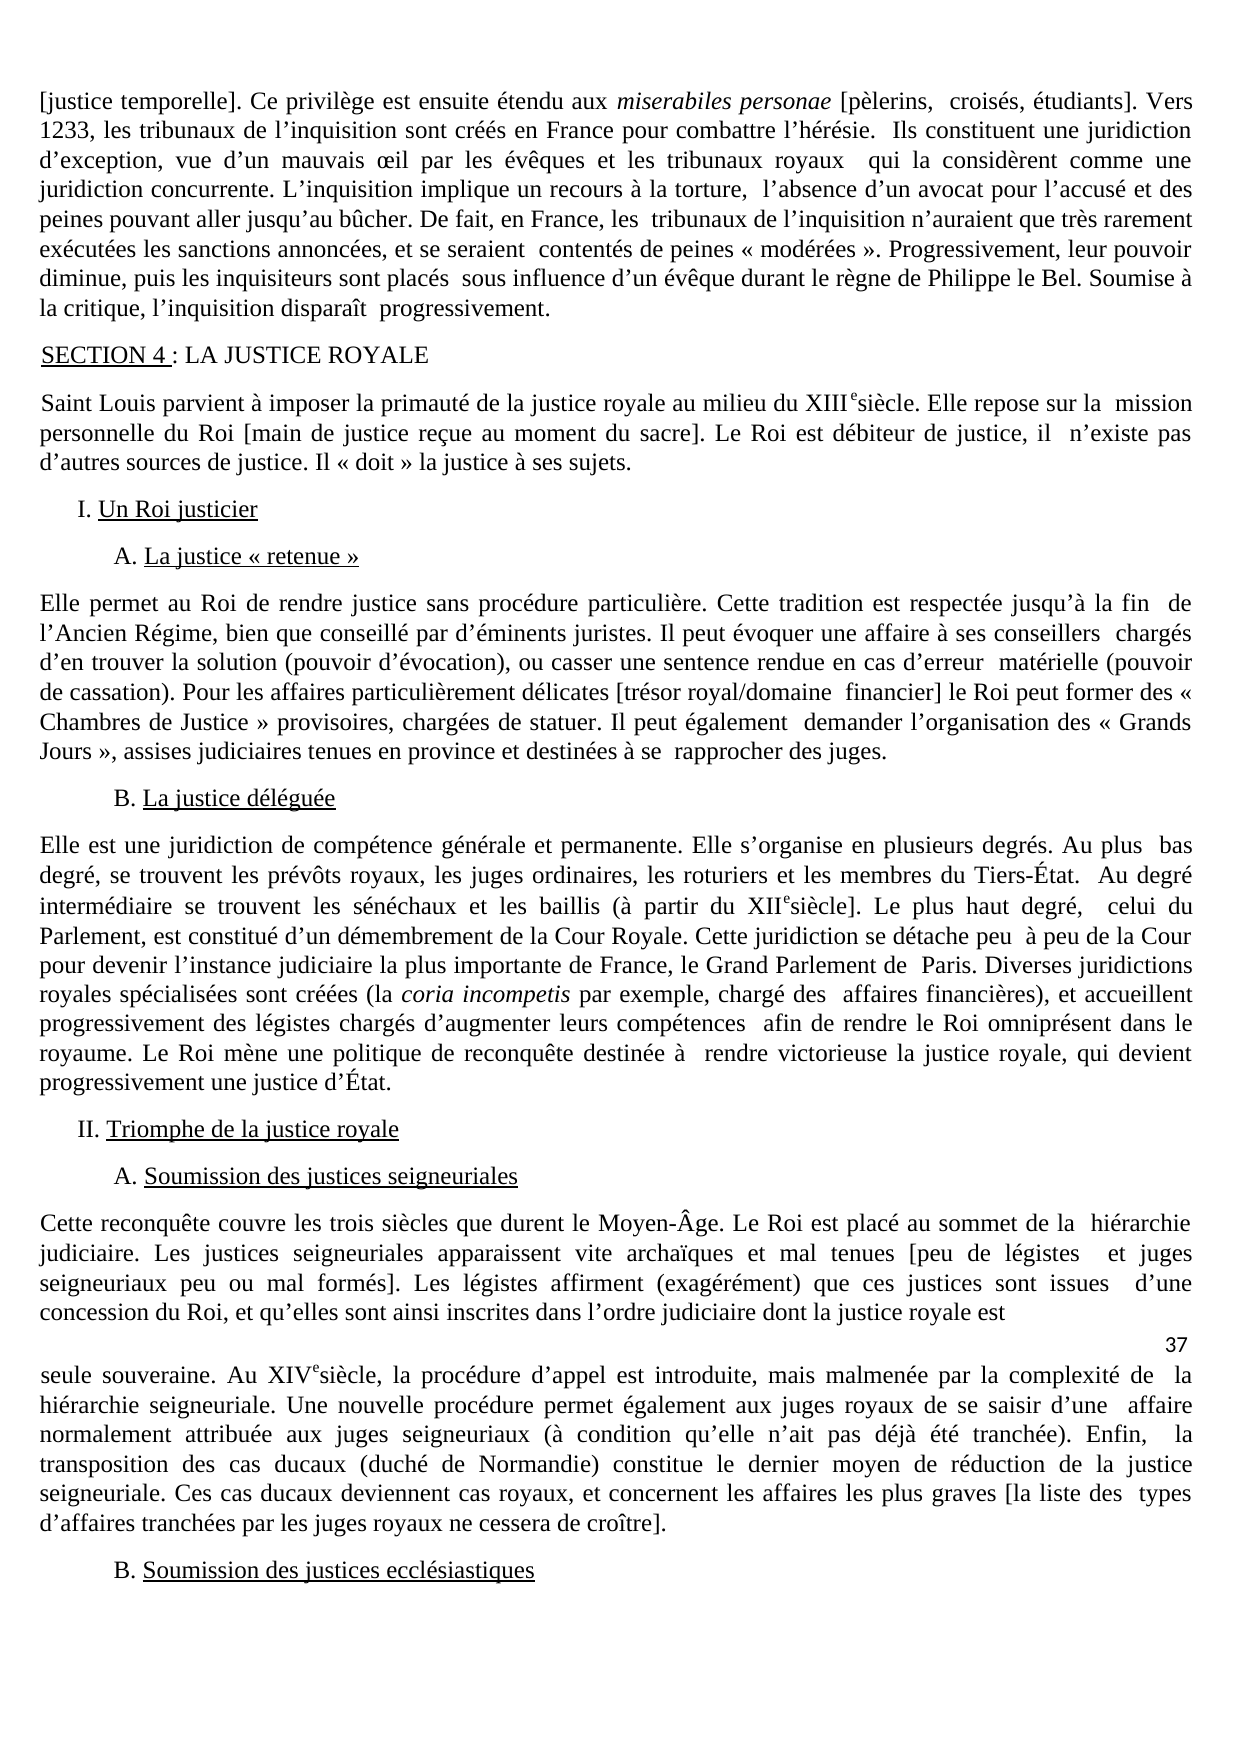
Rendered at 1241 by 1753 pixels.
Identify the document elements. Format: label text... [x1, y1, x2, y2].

text [justice temporelle]. Ce privilège est ensuite étendu aux miserabiles personae [pèlerins, croisés, étudiants]. Vers 1233, les tribunaux de l’inquisition sont créés en France pour combattre l’hérésie. Ils constituent une juridiction d’exception, vue d’un mauvais œil par les évêques et les tribunaux royaux qui la considèrent comme une juridiction concurrente. L’inquisition implique un recours à la torture, l’absence d’un avocat pour l’accusé et des peines pouvant aller jusqu’au bûcher. De fait, en France, les tribunaux de l’inquisition n’auraient que très rarement exécutées les sanctions annoncées, et se seraient contentés de peines « modérées ». Progressivement, leur pouvoir diminue, puis les inquisiteurs sont placés sous influence d’un évêque durant le règne de Philippe le Bel. Soumise à la critique, l’inquisition disparaît progressivement. [39, 86, 1193, 322]
text seule souveraine. Au XIVesiècle, la procédure d’appel est introduite, mais malmenée par la complexité de la hiérarchie seigneuriale. Une nouvelle procédure permet également aux juges royaux de se saisir d’une affaire normalement attribuée aux juges seigneuriaux (à condition qu’elle n’ait pas déjà été tranchée). Enfin, la transposition des cas ducaux (duché de Normandie) constitue le dernier moyen de réduction de la justice seigneuriale. Ces cas ducaux deviennent cas royaux, et concernent les affaires les plus graves [la liste des types d’affaires tranchées par les juges royaux ne cessera de croître]. [39, 1358, 1194, 1537]
text SECTION 4 : LA JUSTICE ROYALE [41, 340, 1193, 369]
text 37 [36, 1330, 1188, 1358]
text B. La justice déléguée [113, 783, 1193, 812]
text Elle permet au Roi de rendre justice sans procédure particulière. Cette tradition est respectée jusqu’à la fin de l’Ancien Régime, bien que conseillé par d’éminents juristes. Il peut évoquer une affaire à ses conseillers chargés d’en trouver la solution (pouvoir d’évocation), ou casser une sentence rendue en cas d’erreur matérielle (pouvoir de cassation). Pour les affaires particulièrement délicates [trésor royal/domaine financier] le Roi peut former des « Chambres de Justice » provisoires, chargées de statuer. Il peut également demander l’organisation des « Grands Jours », assises judiciaires tenues en province et destinées à se rapprocher des juges. [39, 588, 1193, 765]
text Elle est une juridiction de compétence générale et permanente. Elle s’organise en plusieurs degrés. Au plus bas degré, se trouvent les prévôts royaux, les juges ordinaires, les roturiers et les membres du Tiers-État. Au degré intermédiaire se trouvent les sénéchaux et les baillis (à partir du XIIesiècle]. Le plus haut degré, celui du Parlement, est constitué d’un démembrement de la Cour Royale. Cette juridiction se détache peu à peu de la Cour pour devenir l’instance judiciaire la plus importante de France, le Grand Parlement de Paris. Diverses juridictions royales spécialisées sont créées (la coria incompetis par exemple, chargé des affaires financières), et accueillent progressivement des légistes chargés d’augmenter leurs compétences afin de rendre le Roi omniprésent dans le royaume. Le Roi mène une politique de reconquête destinée à rendre victorieuse la justice royale, qui devient progressivement une justice d’État. [39, 831, 1194, 1096]
text I. Un Roi justicier [77, 494, 1193, 523]
text Saint Louis parvient à imposer la primauté de la justice royale au milieu du XIIIesiècle. Elle repose sur la mission personnelle du Roi [main de justice reçue au moment du sacre]. Le Roi est débiteur de justice, il n’existe pas d’autres sources de justice. Il « doit » la justice à ses sujets. [39, 386, 1193, 476]
text A. Soumission des justices seigneuriales [113, 1161, 1193, 1190]
text Cette reconquête couvre les trois siècles que durent le Moyen-Âge. Le Roi est placé au sommet de la hiérarchie judiciaire. Les justices seigneuriales apparaissent vite archaïques et mal tenues [peu de légistes et juges seigneuriaux peu ou mal formés]. Les légistes affirment (exagérément) que ces justices sont issues d’une concession du Roi, et qu’elles sont ainsi inscrites dans l’ordre judiciaire dont la justice royale est [39, 1208, 1193, 1326]
text A. La justice « retenue » [113, 541, 1193, 570]
text II. Triomphe de la justice royale [77, 1114, 1193, 1143]
text B. Soumission des justices ecclésiastiques [113, 1555, 1193, 1584]
